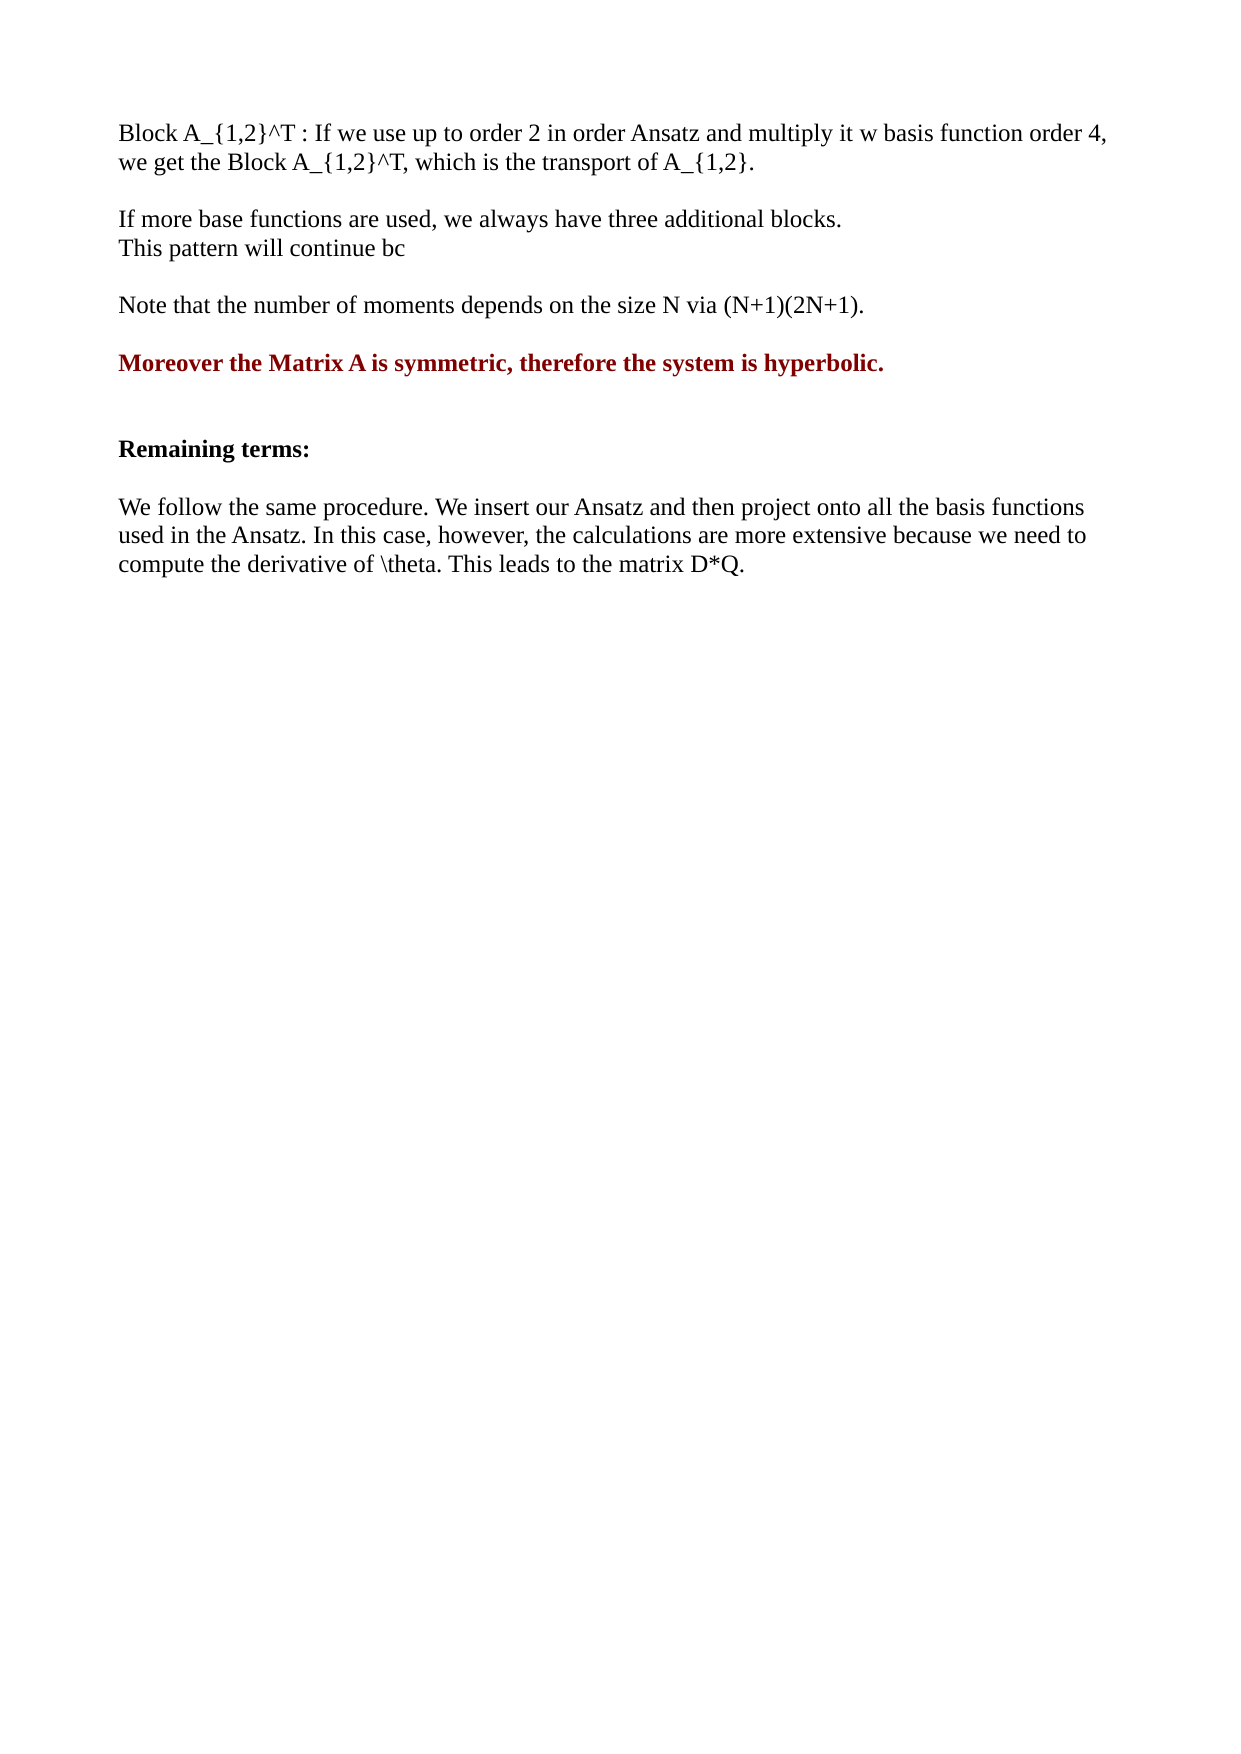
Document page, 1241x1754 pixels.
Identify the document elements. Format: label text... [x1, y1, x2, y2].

text We follow the same procedure. We insert our Ansatz and then project onto all the basis functions used in the Ansatz. In this case, however, the calculations are more extensive because we need to compute the derivative of \theta. This leads to the matrix D*Q. [118, 492, 1122, 578]
text Remaining terms: [118, 434, 1122, 463]
text Moreover the Matrix A is symmetric, therefore the system is hyperbolic. [118, 348, 1122, 377]
text If more base functions are used, we always have three additional blocks. [118, 204, 1122, 233]
text Note that the number of moments depends on the size N via (N+1)(2N+1). [118, 291, 1122, 319]
text This pattern will continue bc [118, 233, 1122, 262]
text Block A_{1,2}^T : If we use up to order 2 in order Ansatz and multiply it w basis function order 4, we get the Block A_{1,2}^T, which is the transport of A_{1,2}. [118, 118, 1122, 176]
